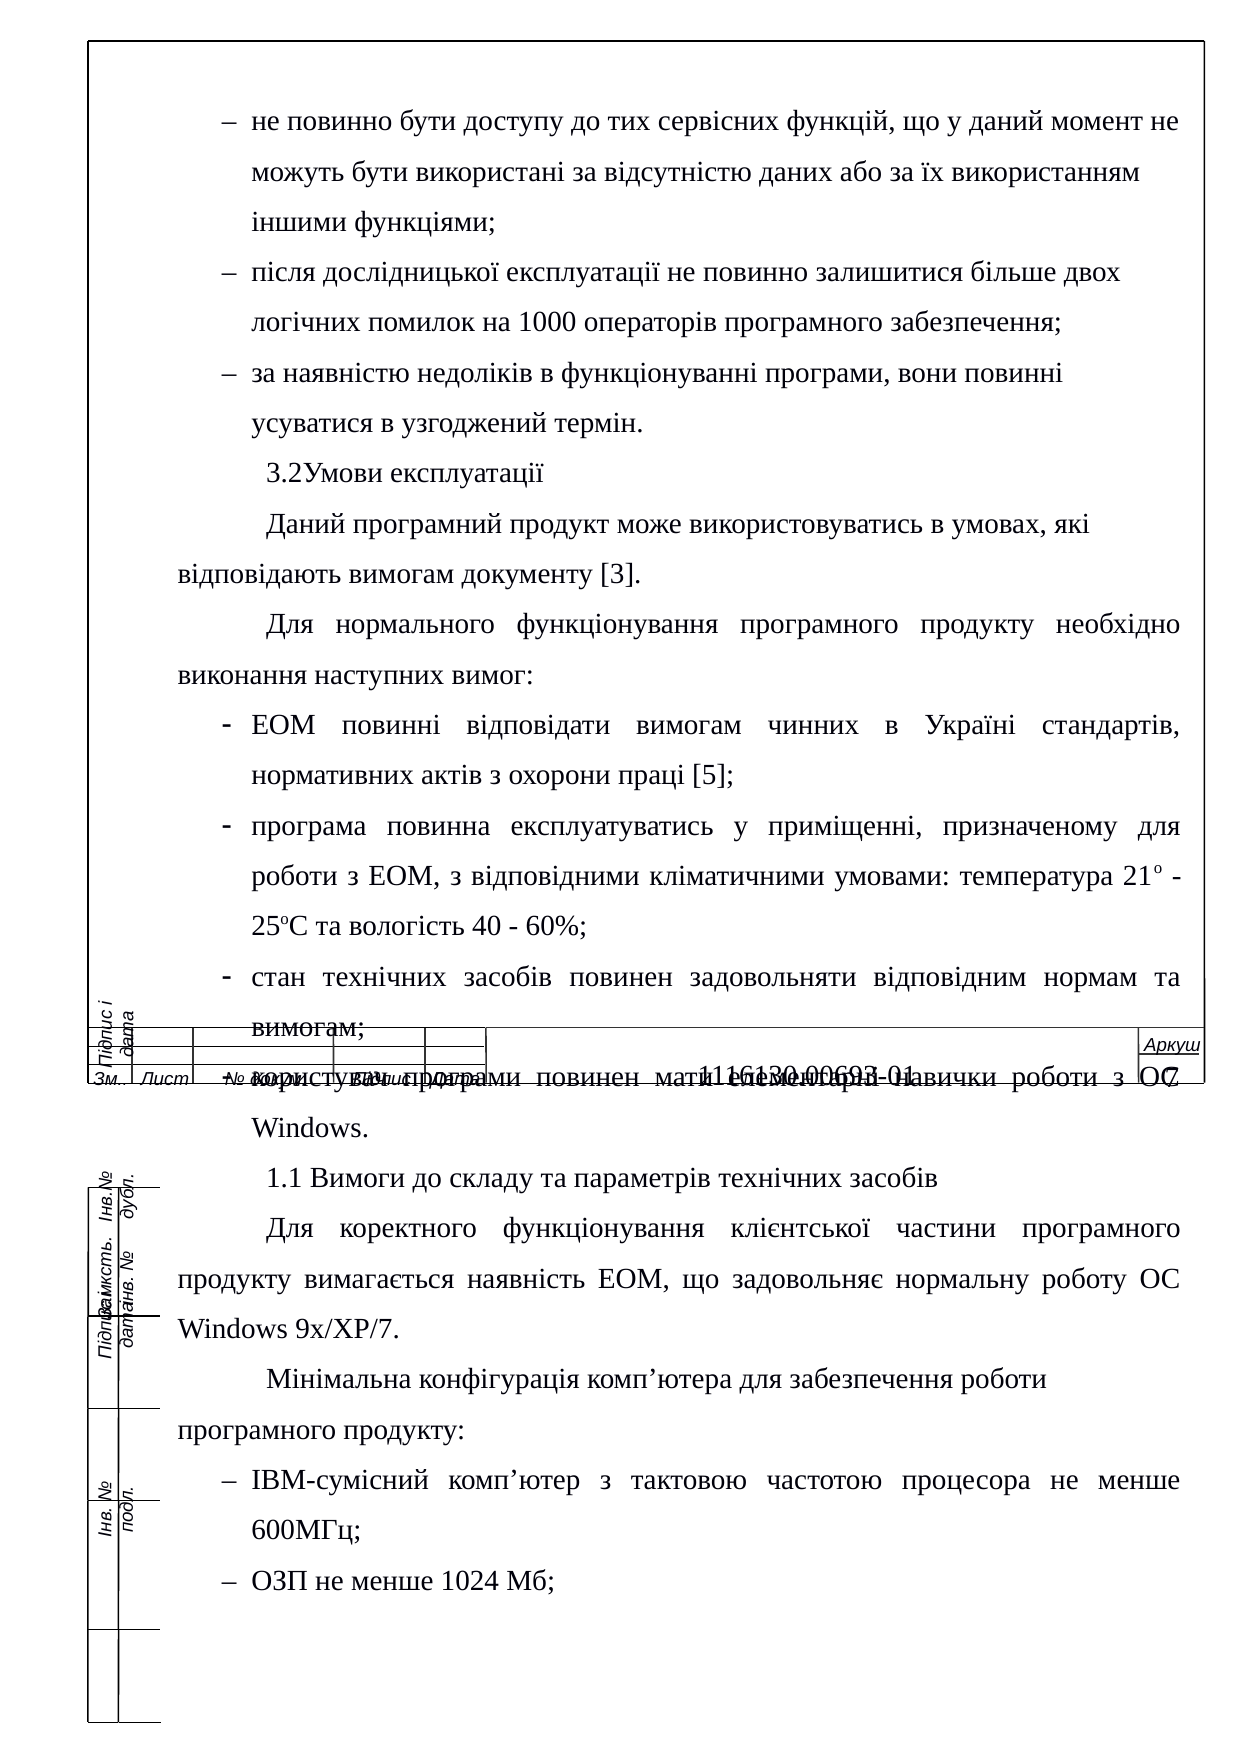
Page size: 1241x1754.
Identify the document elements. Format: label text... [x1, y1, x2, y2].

list IBM-сумісний комп’ютер з тактовою частотою процесора не менше 600МГц; [222, 1462, 1181, 1546]
subtitle Вимоги до складу та параметрів технічних засобів [177, 1160, 1181, 1194]
list ЕОМ повинні відповідати вимогам чинних в Україні стандартів, нормативних актів з охорони праці [5]; [222, 707, 1181, 791]
list програма повинна експлуатуватись у приміщенні, призначеному для роботи з ЕОМ, з відповідними кліматичними умовами: температура 21о - 25оС та вологість 40 - 60%; [222, 808, 1181, 942]
text Даний програмний продукт може використовуватись в умовах, які відповідають вимогам документу [3]. [177, 506, 1181, 590]
list користувач програми повинен мати елементарні навички роботи з ОС Windows. [222, 1059, 1181, 1143]
list стан технічних засобів повинен задовольняти відповідним нормам та вимогам; [222, 959, 1181, 1043]
text Для нормального функціонування програмного продукту необхідно виконання наступних вимог: [177, 606, 1181, 690]
subtitle 3.2Умови експлуатації [177, 456, 1181, 489]
text Для коректного функціонування клієнтської частини програмного продукту вимагається наявність ЕОМ, що задовольняє нормальну роботу ОС Windows 9x/XP/7. [177, 1211, 1181, 1345]
list за наявністю недоліків в функціонуванні програми, вони повинні усуватися в узгоджений термін. [222, 355, 1181, 439]
list ОЗП не менше 1024 Мб; [222, 1563, 1181, 1596]
list не повинно бути доступу до тих сервісних функцій, що у даний момент не можуть бути використані за відсутністю даних або за їх використанням іншими функціями; [222, 103, 1181, 237]
text Мінімальна конфігурація комп’ютера для забезпечення роботи програмного продукту: [177, 1362, 1181, 1445]
list після дослідницької експлуатації не повинно залишитися більше двох логічних помилок на 1000 операторів програмного забезпечення; [222, 254, 1181, 338]
